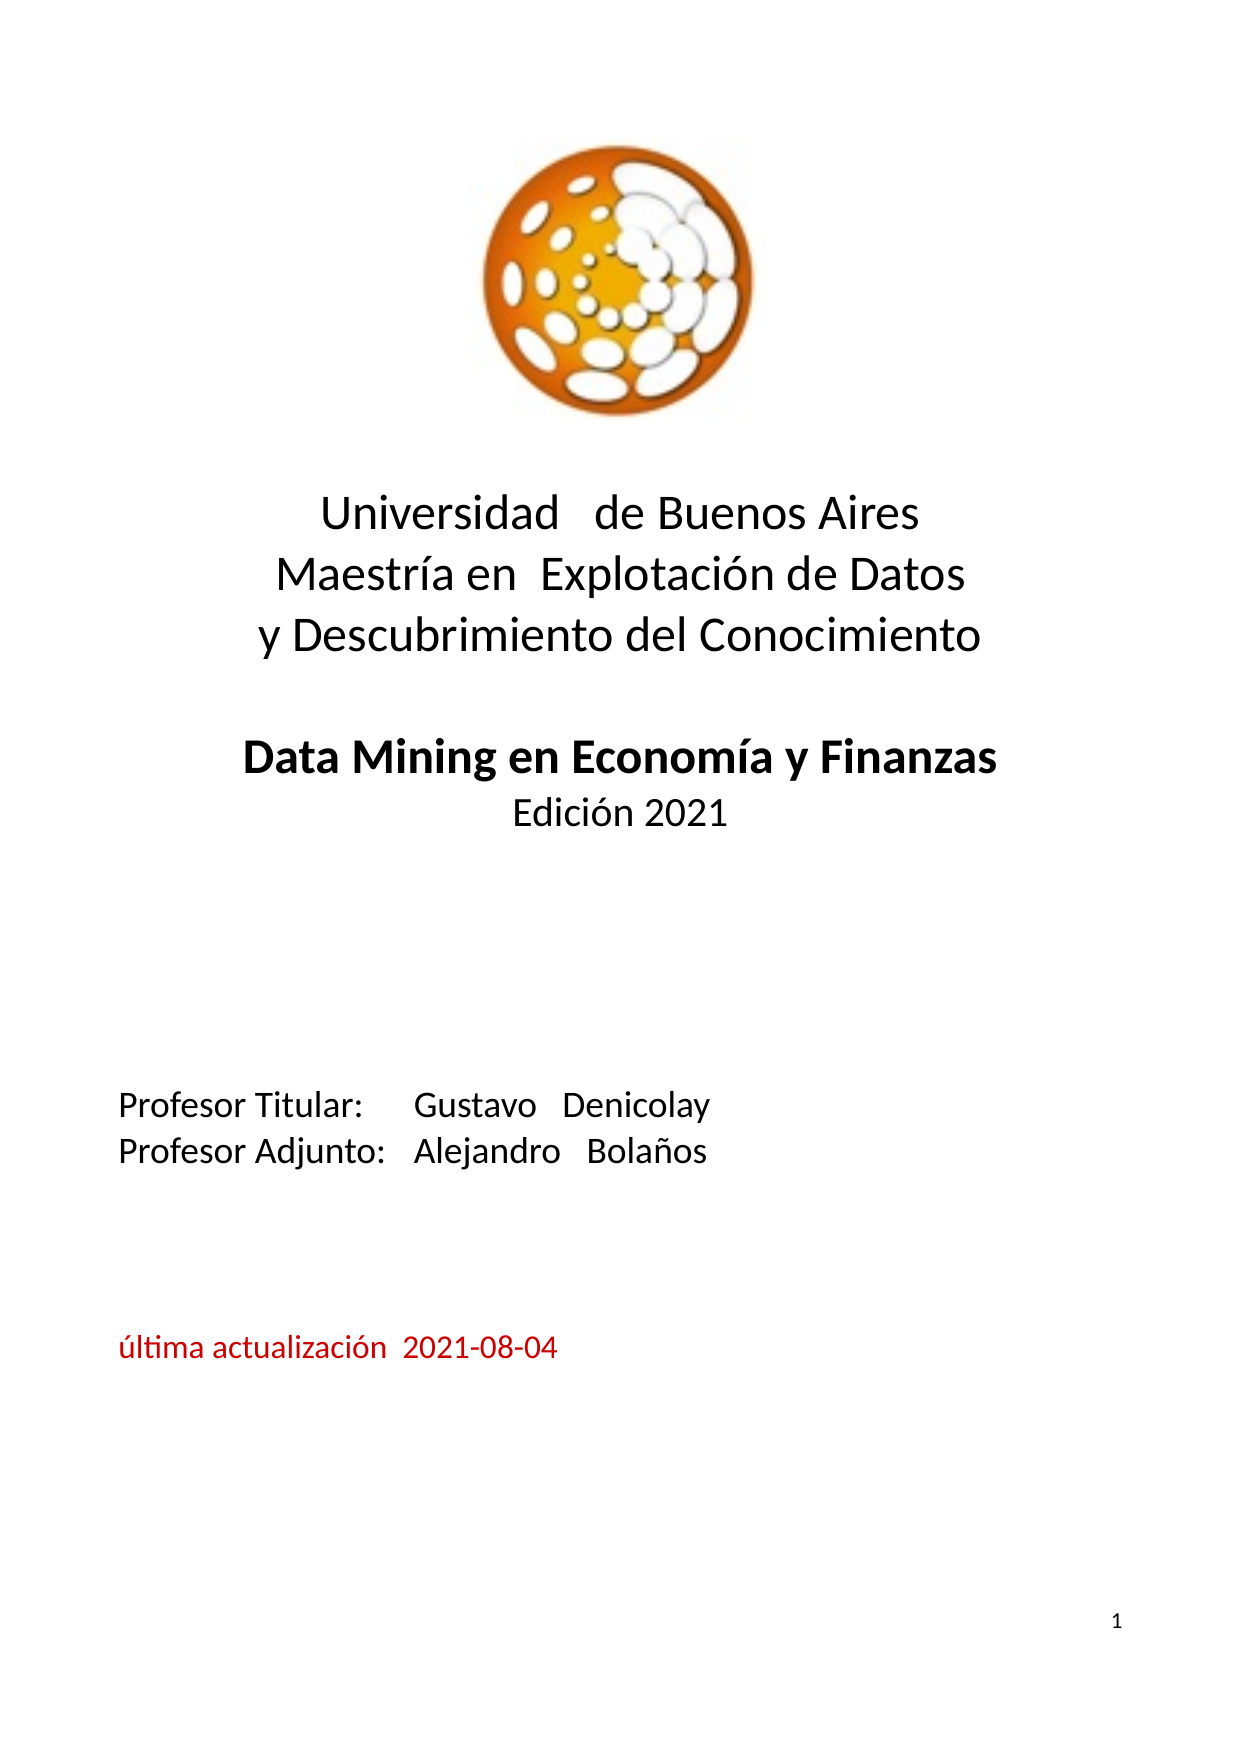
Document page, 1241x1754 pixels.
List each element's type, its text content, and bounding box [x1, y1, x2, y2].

text última actualización 2021-08-04 [118, 1326, 1122, 1366]
text Profesor Adjunto: Alejandro Bolaños [118, 1127, 1122, 1224]
text Maestría en Explotación de Datos [118, 542, 1122, 603]
picture [470, 138, 767, 426]
text Edición 2021 [118, 786, 1122, 837]
text Data Mining en Economía y Finanzas [118, 725, 1122, 786]
text Universidad de Buenos Aires [118, 481, 1122, 542]
text y Descubrimiento del Conocimiento [118, 603, 1122, 664]
text Profesor Titular: Gustavo Denicolay [118, 1081, 1122, 1127]
